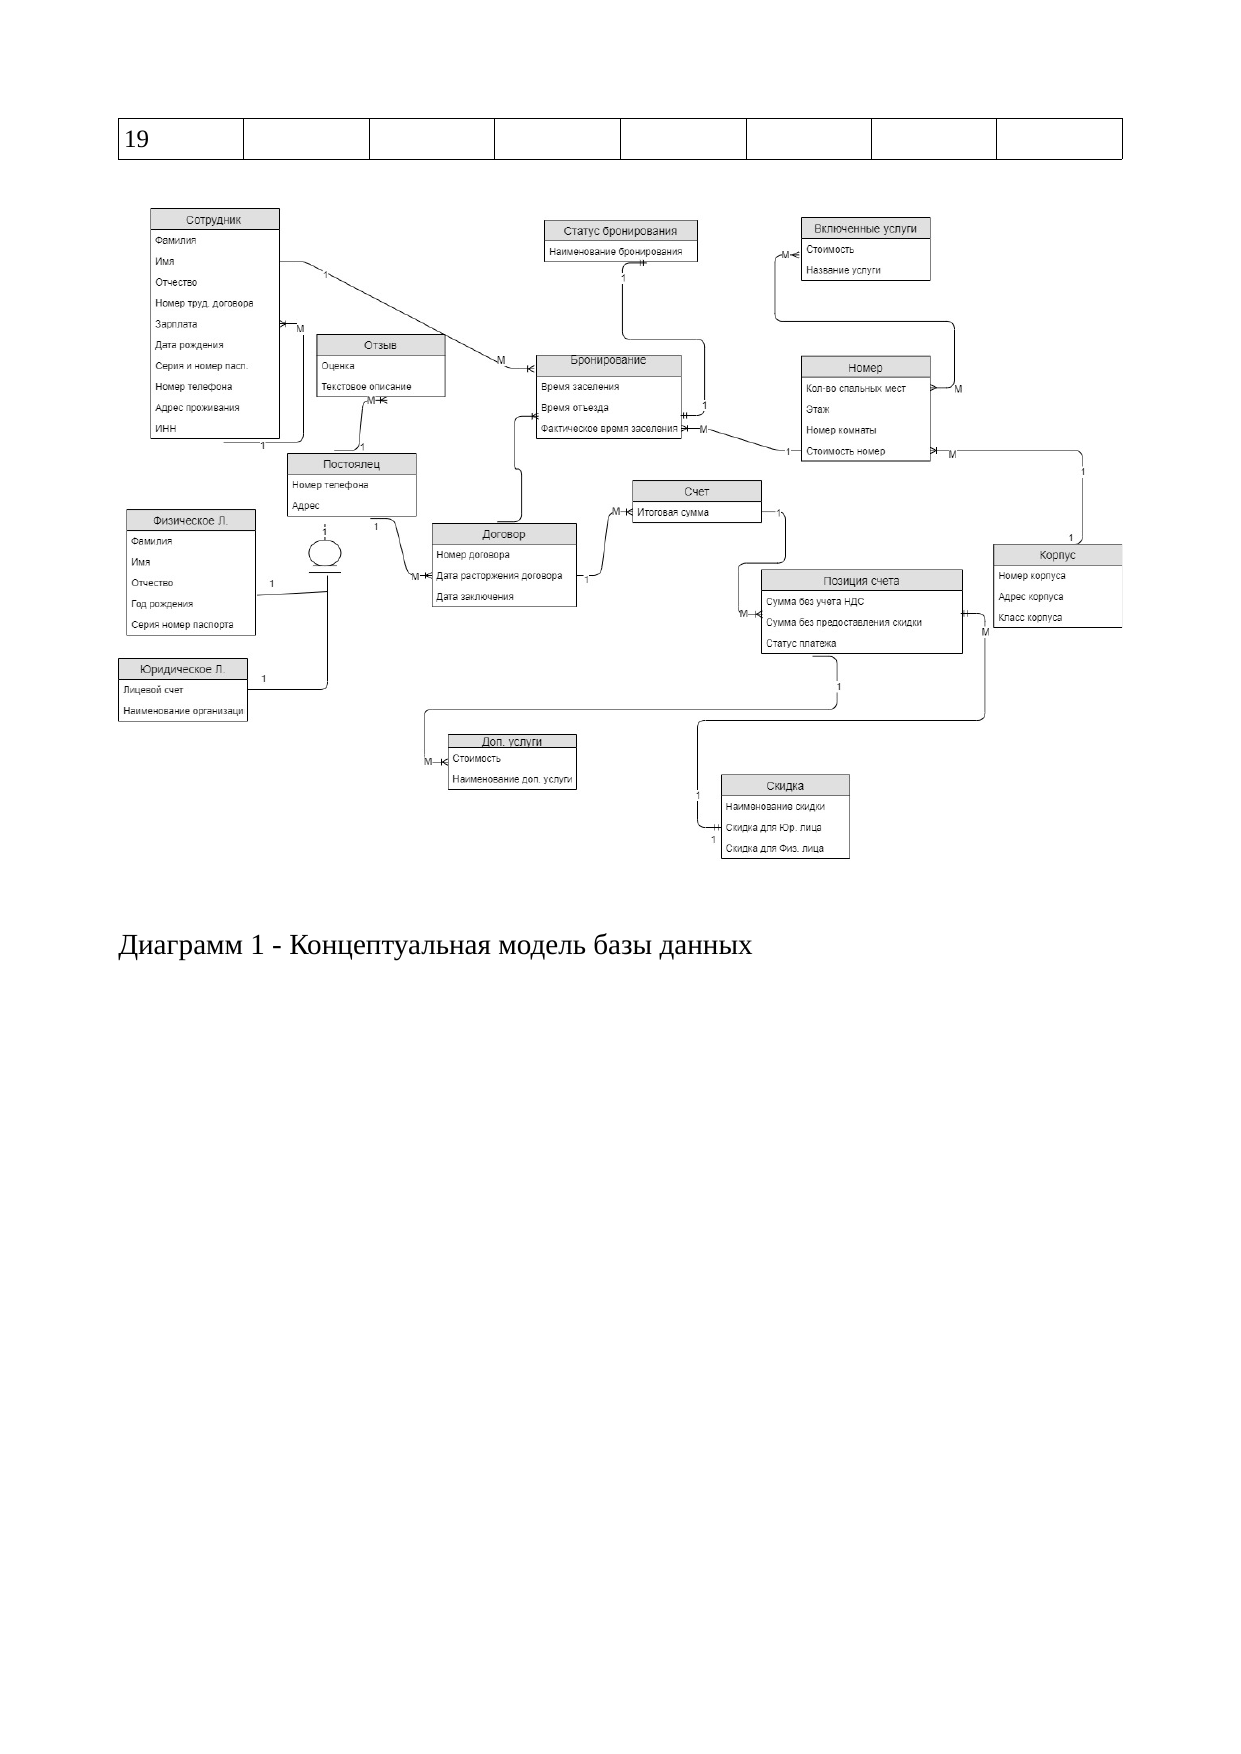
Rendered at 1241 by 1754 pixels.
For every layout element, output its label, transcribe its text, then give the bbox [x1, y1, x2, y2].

table_cell 19 [119, 119, 243, 158]
table_cell [747, 119, 871, 158]
table_cell [370, 119, 494, 158]
table_cell [244, 119, 369, 158]
table_cell [495, 119, 620, 158]
table_cell [621, 119, 746, 158]
text Диаграмм 1 - Концептуальная модель базы данных [118, 927, 1122, 961]
table_cell [997, 119, 1122, 158]
picture [118, 208, 1123, 861]
table_cell [872, 119, 996, 158]
